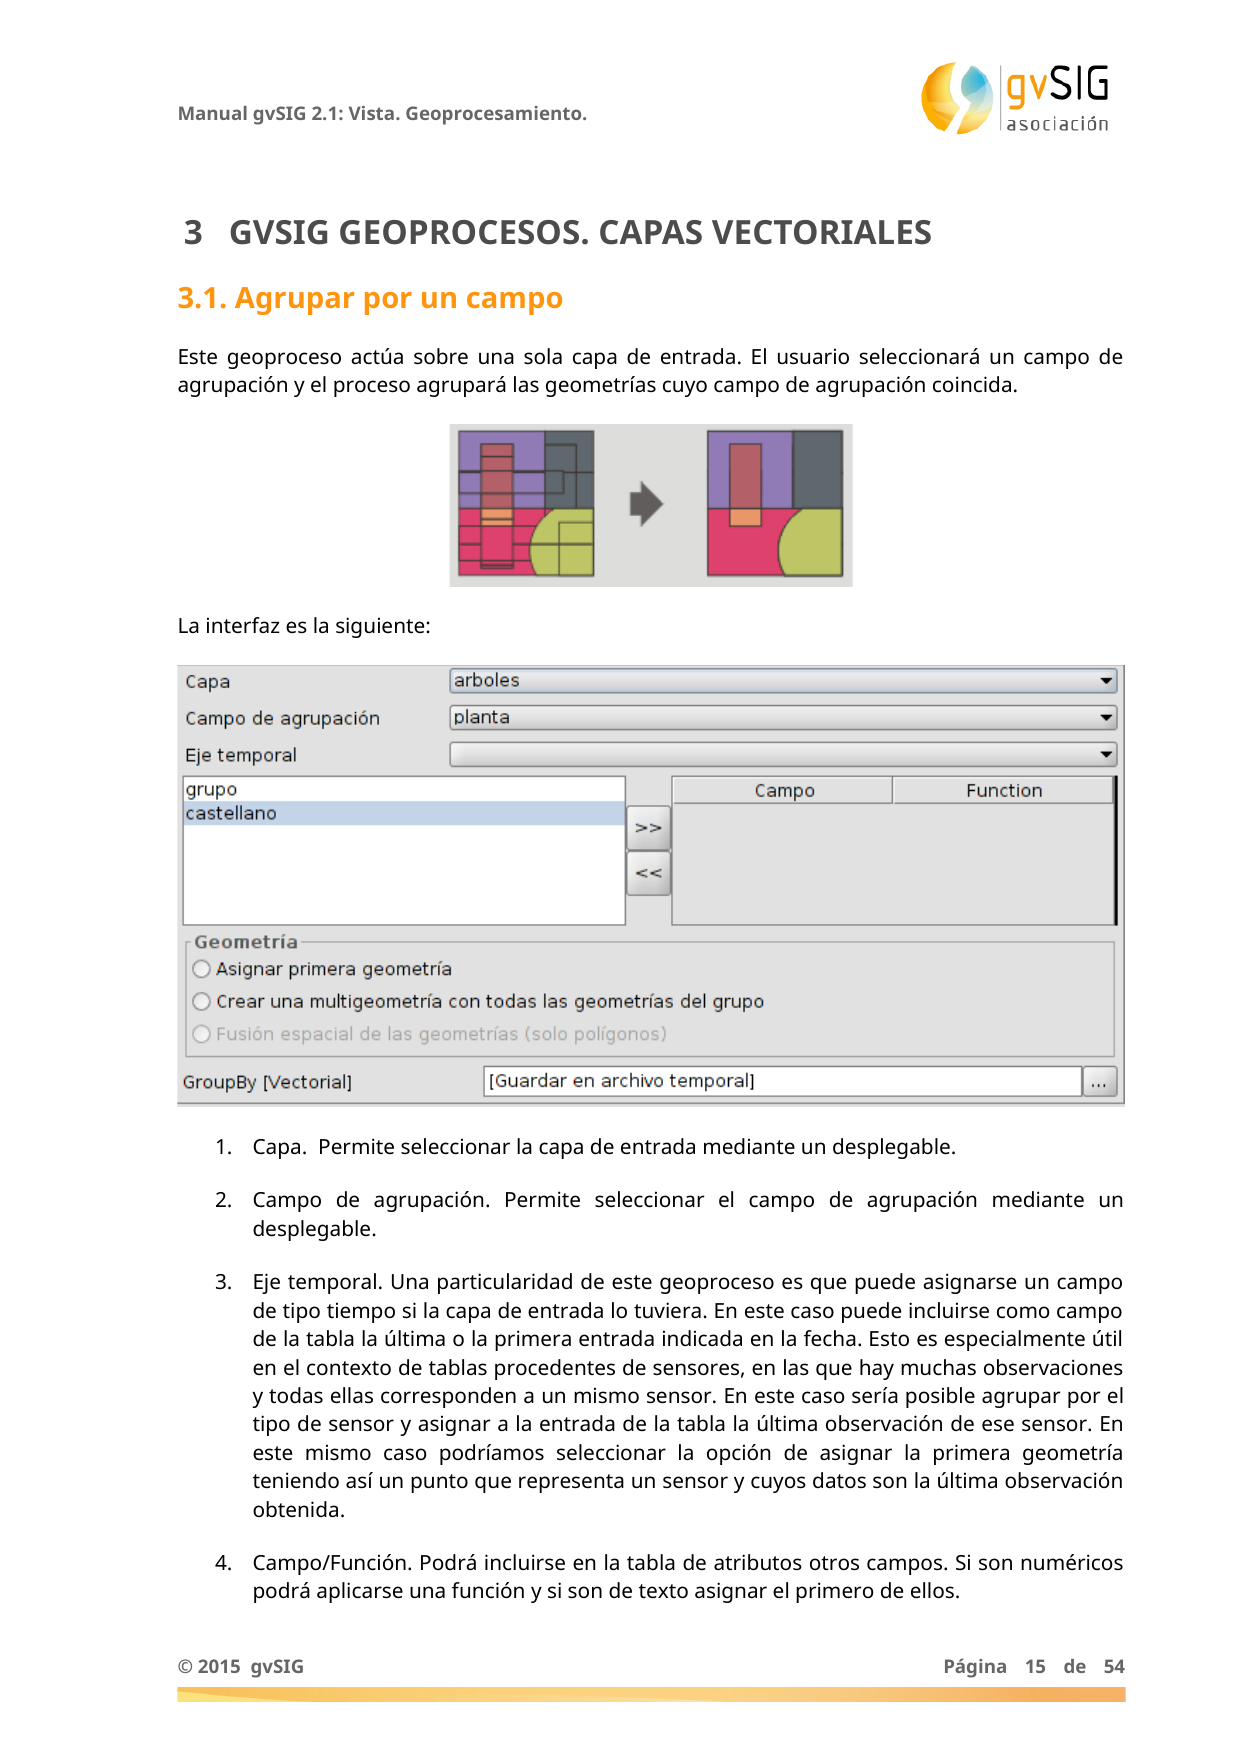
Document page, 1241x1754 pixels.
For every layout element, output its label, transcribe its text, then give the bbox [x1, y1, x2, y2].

subtitle 3.1. Agrupar por un campo [177, 277, 1125, 317]
picture [902, 47, 1122, 148]
list Eje temporal. Una particularidad de este geoproceso es que puede asignarse un campo de tipo tiempo si la capa de entrada lo tuviera. En este caso puede incluirse como campo de la tabla la última o la primera entrada indicada en la fecha. Esto es especialmente útil en el contexto de tablas procedentes de sensores, en las que hay muchas observaciones y todas ellas corresponden a un mismo sensor. En este caso sería posible agrupar por el tipo de sensor y asignar a la entrada de la tabla la última observación de ese sensor. En este mismo caso podríamos seleccionar la opción de asignar la primera geometría teniendo así un punto que representa un sensor y cuyos datos son la última observación obtenida. [215, 1267, 1125, 1523]
list Campo/Función. Podrá incluirse en la tabla de atributos otros campos. Si son numéricos podrá aplicarse una función y si son de texto asignar el primero de ellos. [215, 1548, 1125, 1605]
picture [449, 424, 853, 587]
subtitle GvSIG Geoprocesos. CAPAS Vectoriales [183, 208, 1125, 254]
picture [177, 1687, 1126, 1702]
picture [177, 665, 1125, 1107]
list Capa. Permite seleccionar la capa de entrada mediante un desplegable. [215, 1132, 1125, 1160]
text La interfaz es la siguiente: [177, 612, 1125, 640]
text Este geoproceso actúa sobre una sola capa de entrada. El usuario seleccionará un campo de agrupación y el proceso agrupará las geometrías cuyo campo de agrupación coincida. [177, 342, 1125, 399]
list Campo de agrupación. Permite seleccionar el campo de agrupación mediante un desplegable. [215, 1185, 1125, 1242]
